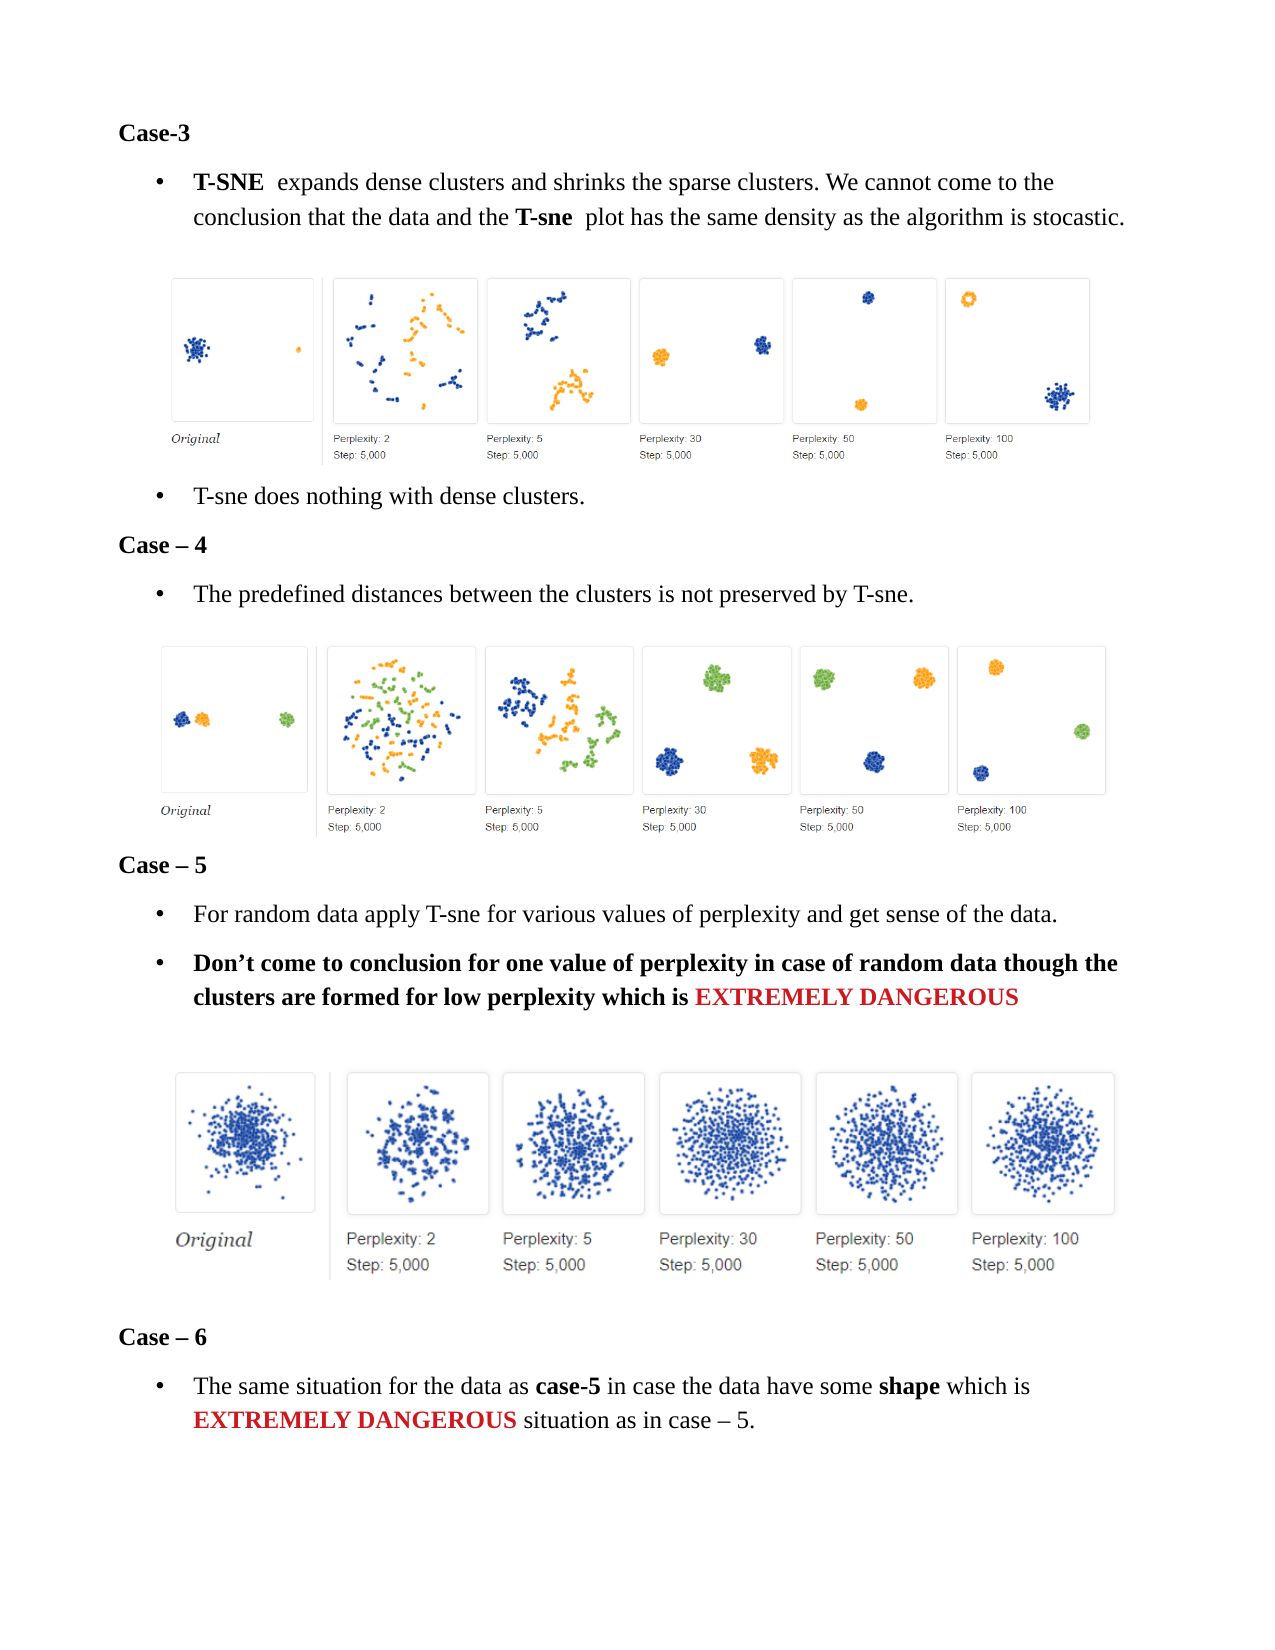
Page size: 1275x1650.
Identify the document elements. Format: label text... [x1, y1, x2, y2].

list T-SNE expands dense clusters and shrinks the sparse clusters. We cannot come to the conclusion that the data and the T-sne plot has the same density as the algorithm is stocastic. [156, 167, 1157, 230]
list For random data apply T-sne for various values of perplexity and get sense of the data. [156, 899, 1157, 928]
list Don’t come to conclusion for one value of perplexity in case of random data though the clusters are formed for low perplexity which is EXTREMELY DANGEROUS [156, 948, 1157, 1011]
list The same situation for the data as case-5 in case the data have some shape which is EXTREMELY DANGEROUS situation as in case – 5. [156, 1371, 1157, 1434]
text Case – 6 [118, 1031, 1157, 1351]
list The predefined distances between the clusters is not preserved by T-sne. [156, 579, 1157, 608]
picture [148, 250, 1127, 476]
text Case – 4 [118, 530, 1157, 559]
picture [155, 628, 1120, 844]
text Case – 5 [118, 628, 1157, 878]
picture [146, 1031, 1129, 1317]
text Case-3 [118, 118, 1157, 147]
list T-sne does nothing with dense clusters. [156, 251, 1157, 510]
